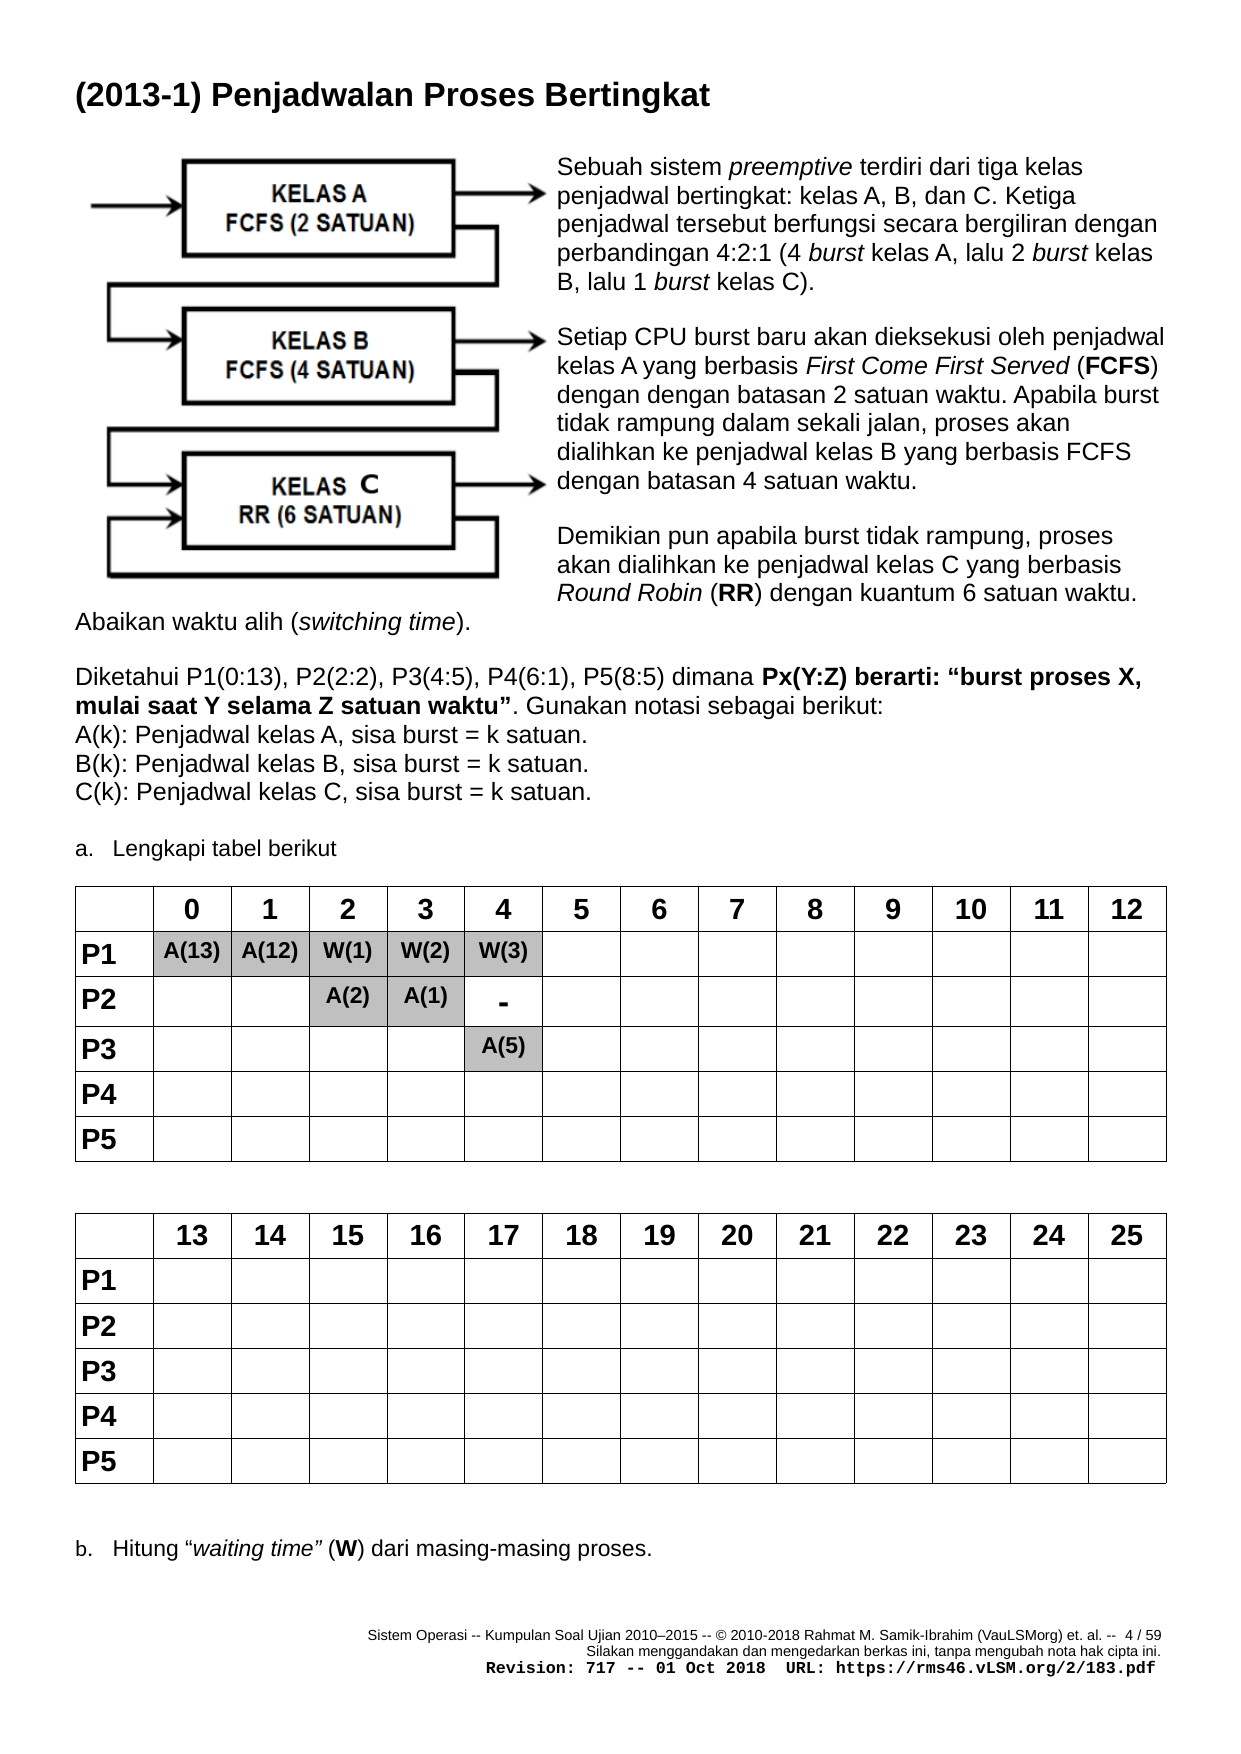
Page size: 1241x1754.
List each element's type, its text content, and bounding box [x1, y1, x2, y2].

table_cell [855, 1439, 932, 1483]
table_cell P1 [76, 1259, 153, 1303]
table_cell [933, 1027, 1010, 1071]
table_cell [232, 1027, 309, 1071]
table_cell [933, 1117, 1010, 1161]
table_cell [154, 1027, 231, 1071]
table_header 16 [388, 1214, 464, 1258]
table_cell P2 [76, 977, 153, 1026]
text Sebuah sistem preemptive terdiri dari tiga kelas penjadwal bertingkat: kelas A, B, dan C. Ketiga penjadwal tersebut berfungsi secara bergiliran dengan perbandingan 4:2:1 (4 burst kelas A, lalu 2 burst kelas B, lalu 1 burst kelas C). [557, 152, 1166, 296]
table_cell [933, 1394, 1010, 1438]
table_header 17 [465, 1214, 542, 1258]
table_cell [1089, 1394, 1166, 1438]
table_cell P4 [76, 1394, 153, 1438]
table_cell [1011, 1259, 1088, 1303]
table_cell [1089, 1349, 1166, 1393]
table_cell [1089, 1117, 1166, 1161]
table_cell [1011, 1394, 1088, 1438]
table_cell [777, 1027, 854, 1071]
text A(k): Penjadwal kelas A, sisa burst = k satuan. [75, 720, 1166, 748]
table_cell [1089, 1072, 1166, 1116]
table_cell [777, 1304, 854, 1348]
table_header 21 [777, 1214, 854, 1258]
table_cell [621, 1304, 698, 1348]
table_header 13 [154, 1214, 231, 1258]
table_cell [154, 1439, 231, 1483]
table_cell [777, 1117, 854, 1161]
table_cell [777, 977, 854, 1026]
table_cell [699, 1117, 776, 1161]
table_cell P5 [76, 1117, 153, 1161]
table_cell [699, 1304, 776, 1348]
table_header [76, 1214, 153, 1258]
table_cell [855, 977, 932, 1026]
table_header 3 [388, 887, 464, 931]
text C(k): Penjadwal kelas C, sisa burst = k satuan. [75, 777, 1166, 806]
table_cell A(2) [310, 977, 387, 1026]
table_header 8 [777, 887, 854, 931]
table_cell [154, 1072, 231, 1116]
table_cell [388, 1349, 464, 1393]
table_cell [777, 1394, 854, 1438]
table_cell [543, 1349, 620, 1393]
table_cell [310, 1117, 387, 1161]
subtitle (2013-1) Penjadwalan Proses Bertingkat [75, 75, 1166, 114]
table_cell [465, 1349, 542, 1393]
table_cell [310, 1439, 387, 1483]
table_cell [1011, 1349, 1088, 1393]
text Diketahui P1(0:13), P2(2:2), P3(4:5), P4(6:1), P5(8:5) dimana Px(Y:Z) berarti: “burst proses X, mulai saat Y selama Z satuan waktu”. Gunakan notasi sebagai berikut: [75, 662, 1166, 720]
table_cell [310, 1259, 387, 1303]
table_cell [388, 1259, 464, 1303]
table_cell W(3) [465, 932, 542, 976]
table_cell [699, 1439, 776, 1483]
table_header 0 [154, 887, 231, 931]
table_cell [1089, 977, 1166, 1026]
table_cell [388, 1027, 464, 1071]
table_header 24 [1011, 1214, 1088, 1258]
table_cell [621, 932, 698, 976]
table_header 10 [933, 887, 1010, 931]
table_cell [465, 1439, 542, 1483]
table_cell [621, 1394, 698, 1438]
table_header 20 [699, 1214, 776, 1258]
table_cell [699, 1394, 776, 1438]
table_cell [465, 1304, 542, 1348]
table_header 2 [310, 887, 387, 931]
table_header 9 [855, 887, 932, 931]
table_cell [388, 1439, 464, 1483]
table_header 15 [310, 1214, 387, 1258]
table_cell [232, 1072, 309, 1116]
table_cell [855, 1304, 932, 1348]
table_cell A(13) [154, 932, 231, 976]
table_cell [543, 977, 620, 1026]
table_cell [232, 1117, 309, 1161]
table_cell [1011, 1304, 1088, 1348]
table_cell [1011, 1027, 1088, 1071]
table_cell [699, 932, 776, 976]
table_cell [621, 1027, 698, 1071]
table_cell [933, 1259, 1010, 1303]
table_header 25 [1089, 1214, 1166, 1258]
table_header 14 [232, 1214, 309, 1258]
table_cell A(1) [388, 977, 464, 1026]
table_cell P2 [76, 1304, 153, 1348]
table_cell [621, 1117, 698, 1161]
table_cell [933, 1304, 1010, 1348]
table_cell [933, 932, 1010, 976]
table_cell [310, 1304, 387, 1348]
table_cell [855, 1027, 932, 1071]
table_cell [543, 1394, 620, 1438]
table_cell P1 [76, 932, 153, 976]
table_cell [543, 1072, 620, 1116]
table_cell [543, 1304, 620, 1348]
table_cell [1089, 1259, 1166, 1303]
table_cell - [465, 977, 542, 1026]
table_cell W(2) [388, 932, 464, 976]
table_header 11 [1011, 887, 1088, 931]
table_cell [465, 1072, 542, 1116]
table_header 23 [933, 1214, 1010, 1258]
table_header 12 [1089, 887, 1166, 931]
table_header 5 [543, 887, 620, 931]
table_cell [310, 1394, 387, 1438]
table_cell [777, 1259, 854, 1303]
table_cell [699, 1349, 776, 1393]
table_cell [310, 1072, 387, 1116]
table_cell [933, 1072, 1010, 1116]
table_cell P3 [76, 1349, 153, 1393]
table_cell [154, 1349, 231, 1393]
table_cell [543, 1439, 620, 1483]
text B(k): Penjadwal kelas B, sisa burst = k satuan. [75, 748, 1166, 777]
table_cell [154, 1259, 231, 1303]
table_header 7 [699, 887, 776, 931]
table_cell [154, 977, 231, 1026]
text Demikian pun apabila burst tidak rampung, proses akan dialihkan ke penjadwal kelas C yang berbasis Round Robin (RR) dengan kuantum 6 satuan waktu. Abaikan waktu alih (switching time). [75, 521, 1166, 636]
table_header [76, 887, 153, 931]
table_cell [543, 1117, 620, 1161]
table_cell [154, 1117, 231, 1161]
table_cell [933, 1349, 1010, 1393]
table_cell [232, 977, 309, 1026]
table_cell [465, 1117, 542, 1161]
table_cell [777, 1439, 854, 1483]
table_cell W(1) [310, 932, 387, 976]
table_cell [154, 1394, 231, 1438]
table_cell [621, 1349, 698, 1393]
list Lengkapi tabel berikut [75, 835, 1166, 861]
table_cell [310, 1349, 387, 1393]
table_cell [1011, 932, 1088, 976]
table_cell [699, 1259, 776, 1303]
table_cell P5 [76, 1439, 153, 1483]
table_cell [543, 1259, 620, 1303]
table_cell [232, 1439, 309, 1483]
table_header 6 [621, 887, 698, 931]
table_cell A(12) [232, 932, 309, 976]
table_cell [621, 1439, 698, 1483]
table_header 1 [232, 887, 309, 931]
text Setiap CPU burst baru akan dieksekusi oleh penjadwal kelas A yang berbasis First Come First Served (FCFS) dengan dengan batasan 2 satuan waktu. Apabila burst tidak rampung dalam sekali jalan, proses akan dialihkan ke penjadwal kelas B yang berbasis FCFS dengan batasan 4 satuan waktu. [557, 322, 1166, 494]
table_cell [855, 1349, 932, 1393]
table_cell [855, 1117, 932, 1161]
table_cell [1089, 1439, 1166, 1483]
table_cell [465, 1259, 542, 1303]
list Hitung “waiting time” (W) dari masing-masing proses. [75, 1534, 1166, 1562]
table_cell [543, 932, 620, 976]
table_cell [855, 1394, 932, 1438]
table_cell [310, 1027, 387, 1071]
table_header 4 [465, 887, 542, 931]
table_cell [621, 1259, 698, 1303]
table_header 19 [621, 1214, 698, 1258]
table_cell [543, 1027, 620, 1071]
table_header 18 [543, 1214, 620, 1258]
table_cell [777, 932, 854, 976]
table_cell [699, 977, 776, 1026]
picture [71, 151, 557, 581]
table_cell [1089, 1027, 1166, 1071]
table_cell [465, 1394, 542, 1438]
table_cell [855, 932, 932, 976]
table_cell [1011, 977, 1088, 1026]
table_cell [1089, 1304, 1166, 1348]
table_cell [388, 1394, 464, 1438]
table_cell [232, 1349, 309, 1393]
table_cell [232, 1394, 309, 1438]
table_cell [933, 1439, 1010, 1483]
table_cell [232, 1304, 309, 1348]
table_cell [1011, 1072, 1088, 1116]
table_cell P3 [76, 1027, 153, 1071]
table_cell P4 [76, 1072, 153, 1116]
table_cell A(5) [465, 1027, 542, 1071]
table_cell [1011, 1439, 1088, 1483]
table_cell [855, 1072, 932, 1116]
table_cell [1089, 932, 1166, 976]
table_cell [777, 1349, 854, 1393]
table_cell [699, 1027, 776, 1071]
table_header 22 [855, 1214, 932, 1258]
table_cell [388, 1117, 464, 1161]
table_cell [699, 1072, 776, 1116]
table_cell [621, 977, 698, 1026]
table_cell [777, 1072, 854, 1116]
table_cell [621, 1072, 698, 1116]
table_cell [933, 977, 1010, 1026]
table_cell [1011, 1117, 1088, 1161]
table_cell [232, 1259, 309, 1303]
table_cell [388, 1072, 464, 1116]
table_cell [855, 1259, 932, 1303]
table_cell [154, 1304, 231, 1348]
table_cell [388, 1304, 464, 1348]
